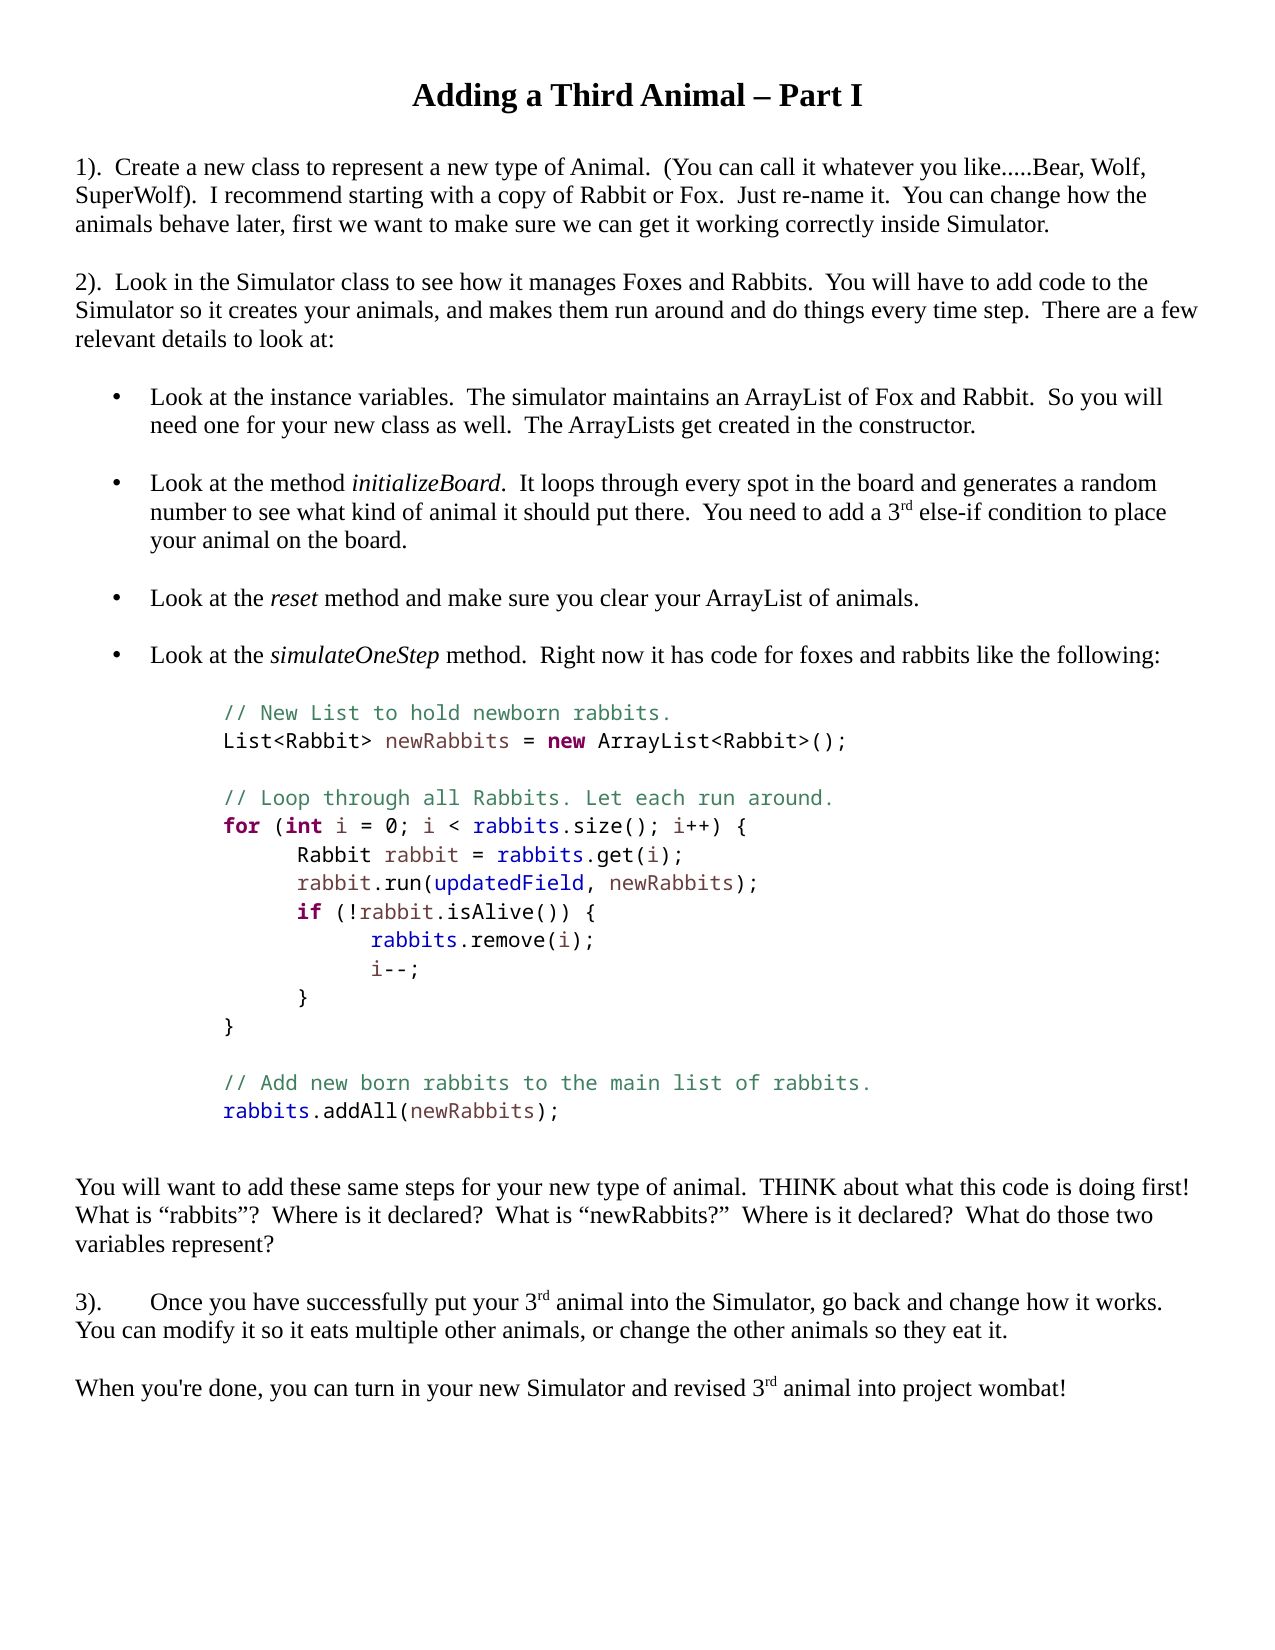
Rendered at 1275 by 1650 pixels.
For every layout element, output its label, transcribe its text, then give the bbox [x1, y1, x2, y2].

text 2). Look in the Simulator class to see how it manages Foxes and Rabbits. You will have to add code to the Simulator so it creates your animals, and makes them run around and do things every time step. There are a few relevant details to look at: [75, 267, 1200, 353]
text rabbits.remove(i); [75, 925, 1200, 954]
text rabbits.addAll(newRabbits); [75, 1096, 1200, 1124]
text Rabbit rabbit = rabbits.get(i); [75, 840, 1200, 868]
list Look at the reset method and make sure you clear your ArrayList of animals. [112, 583, 1200, 612]
text if (!rabbit.isAlive()) { [75, 897, 1200, 925]
text // New List to hold newborn rabbits. [75, 698, 1200, 726]
text for (int i = 0; i < rabbits.size(); i++) { [75, 812, 1200, 840]
list Look at the instance variables. The simulator maintains an ArrayList of Fox and Rabbit. So you will need one for your new class as well. The ArrayLists get created in the constructor. [112, 382, 1200, 439]
text } [75, 982, 1200, 1011]
text 1). Create a new class to represent a new type of Animal. (You can call it whatever you like.....Bear, Wolf, SuperWolf). I recommend starting with a copy of Rabbit or Fox. Just re-name it. You can change how the animals behave later, first we want to make sure we can get it working correctly inside Simulator. [75, 152, 1200, 238]
text List<Rabbit> newRabbits = new ArrayList<Rabbit>(); [75, 726, 1200, 755]
text rabbit.run(updatedField, newRabbits); [75, 868, 1200, 897]
text Adding a Third Animal – Part I [75, 75, 1200, 113]
text When you're done, you can turn in your new Simulator and revised 3rd animal into project wombat! [75, 1373, 1200, 1402]
list Once you have successfully put your 3rd animal into the Simulator, go back and change how it works. You can modify it so it eats multiple other animals, or change the other animals so they eat it. [75, 1287, 1200, 1344]
list Look at the method initializeBoard. It loops through every spot in the board and generates a random number to see what kind of animal it should put there. You need to add a 3rd else-if condition to place your animal on the board. [112, 468, 1200, 554]
text You will want to add these same steps for your new type of animal. THINK about what this code is doing first! What is “rabbits”? Where is it declared? What is “newRabbits?” Where is it declared? What do those two variables represent? [75, 1172, 1200, 1258]
list Look at the simulateOneStep method. Right now it has code for foxes and rabbits like the following: [112, 640, 1200, 669]
text // Loop through all Rabbits. Let each run around. [75, 783, 1200, 812]
text } [75, 1011, 1200, 1039]
text i--; [75, 954, 1200, 982]
text // Add new born rabbits to the main list of rabbits. [75, 1068, 1200, 1096]
